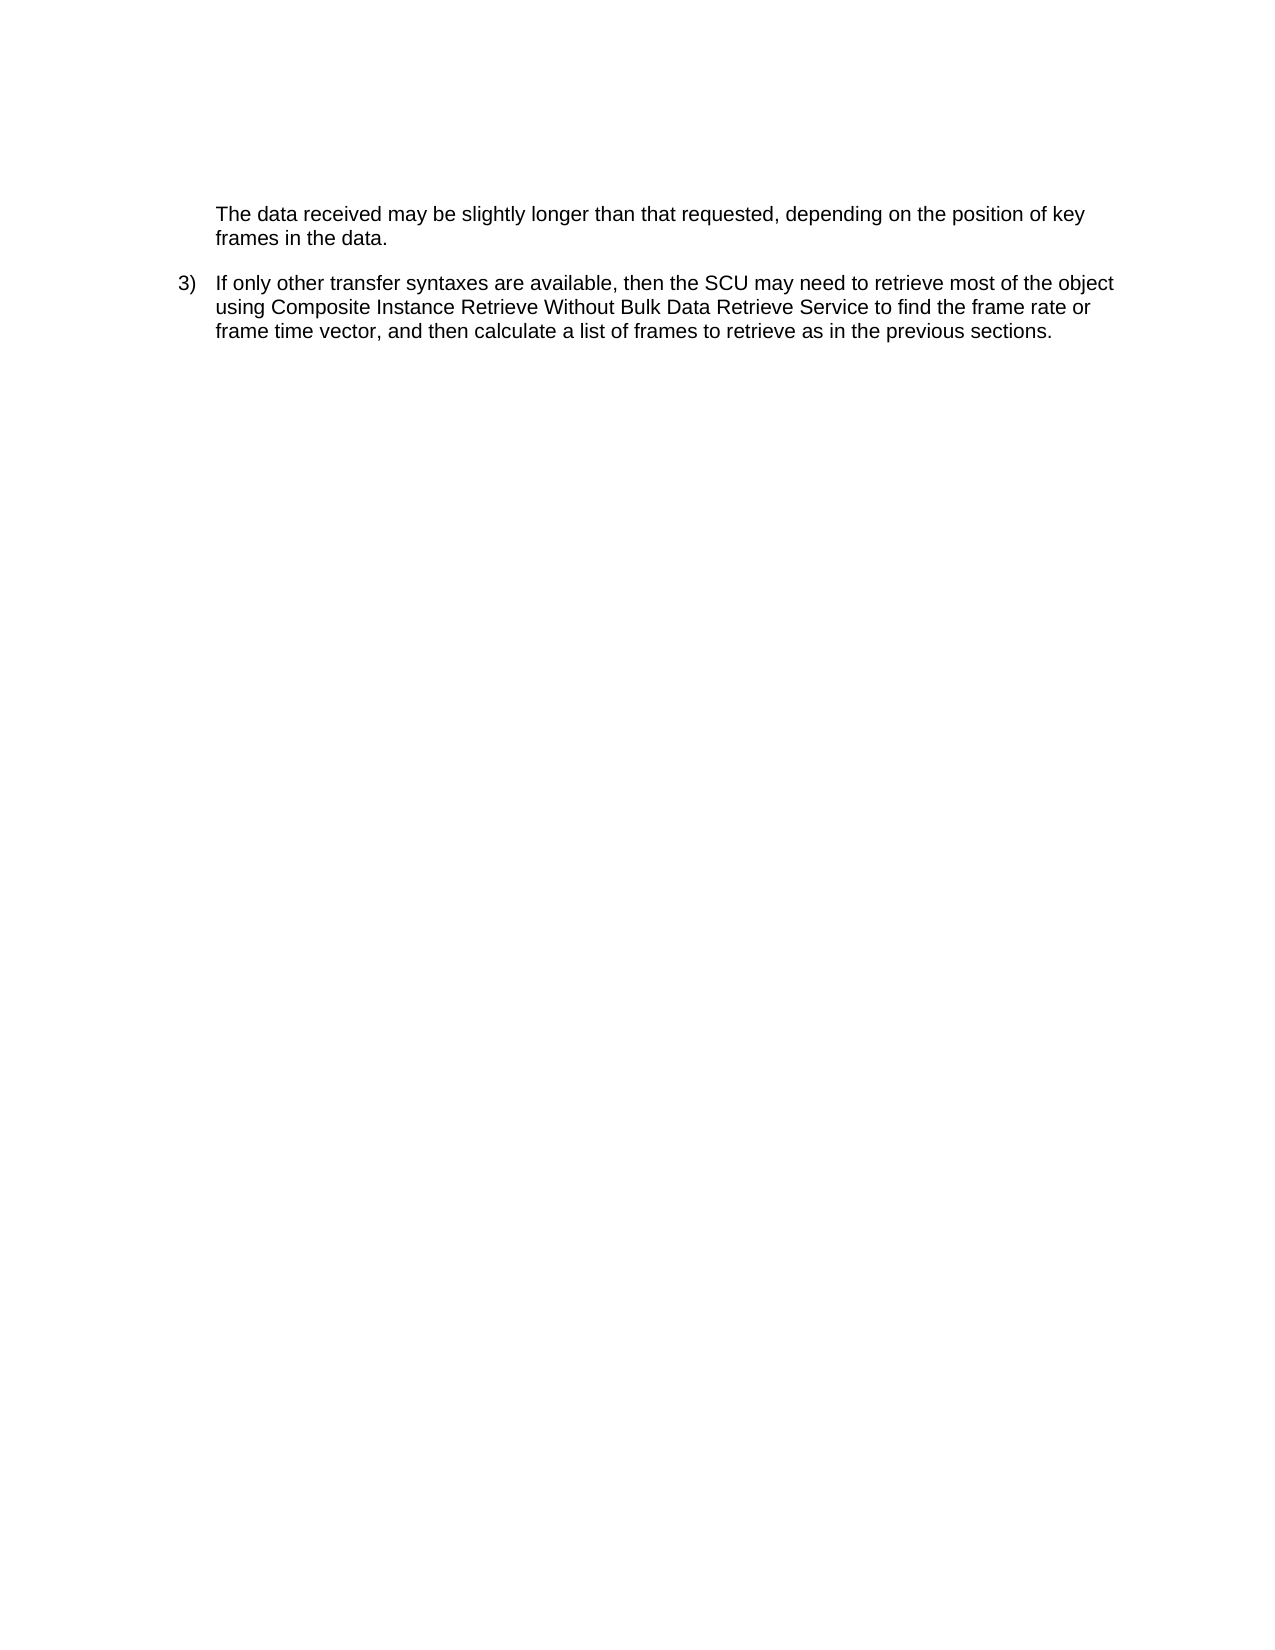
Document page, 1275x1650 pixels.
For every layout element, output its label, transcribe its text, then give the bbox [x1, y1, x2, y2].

text The data received may be slightly longer than that requested, depending on the position of key frames in the data. [215, 202, 1125, 250]
list If only other transfer syntaxes are available, then the SCU may need to retrieve most of the object using Composite Instance Retrieve Without Bulk Data Retrieve Service to find the frame rate or frame time vector, and then calculate a list of frames to retrieve as in the previous sections. [178, 271, 1125, 343]
